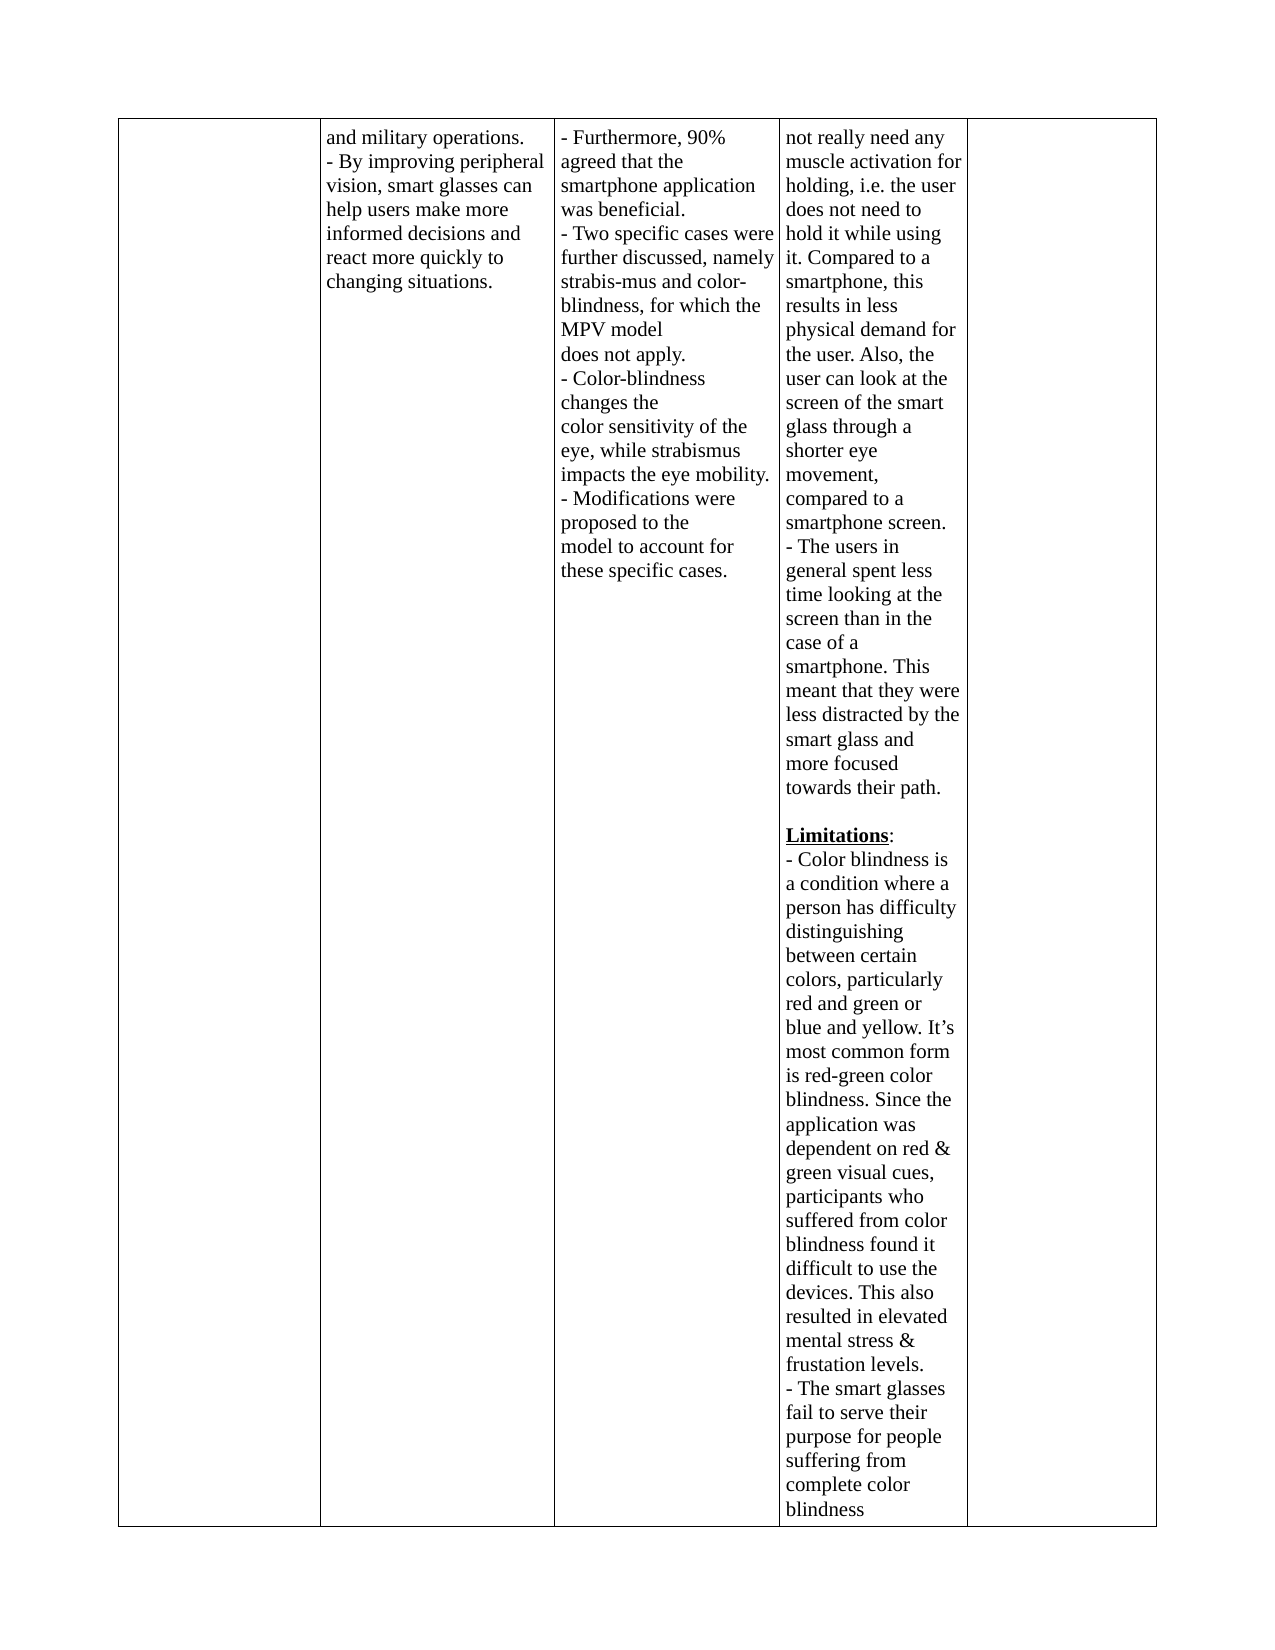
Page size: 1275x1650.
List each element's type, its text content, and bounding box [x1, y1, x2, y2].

table_cell [968, 119, 1156, 1526]
table_cell [119, 119, 320, 1526]
table_cell not really need any muscle activation for holding, i.e. the user does not need to hold it while using it. Compared to a smartphone, this results in less physical demand for the user. Also, the user can look at the screen of the smart glass through a shorter eye movement, compared to a smartphone screen. - The users in general spent less time looking at the screen than in the case of a smartphone. This meant that they were less distracted by the smart glass and more focused towards their path. Limitations: - Color blindness is a condition where a person has difficulty distinguishing between certain colors, particularly red and green or blue and yellow. It’s most common form is red-green color blindness. Since the application was dependent on red & green visual cues, participants who suffered from color blindness found it difficult to use the devices. This also resulted in elevated mental stress & frustation levels. - The smart glasses fail to serve their purpose for people suffering from complete color blindness [780, 119, 967, 1526]
table_cell - Furthermore, 90% agreed that the smartphone application was beneficial. - Two specific cases were further discussed, namely strabis-mus and color-blindness, for which the MPV model does not apply. - Color-blindness changes the color sensitivity of the eye, while strabismus impacts the eye mobility. - Modifications were proposed to the model to account for these specific cases. [555, 119, 779, 1526]
table_cell and military operations. - By improving peripheral vision, smart glasses can help users make more informed decisions and react more quickly to changing situations. [321, 119, 554, 1526]
